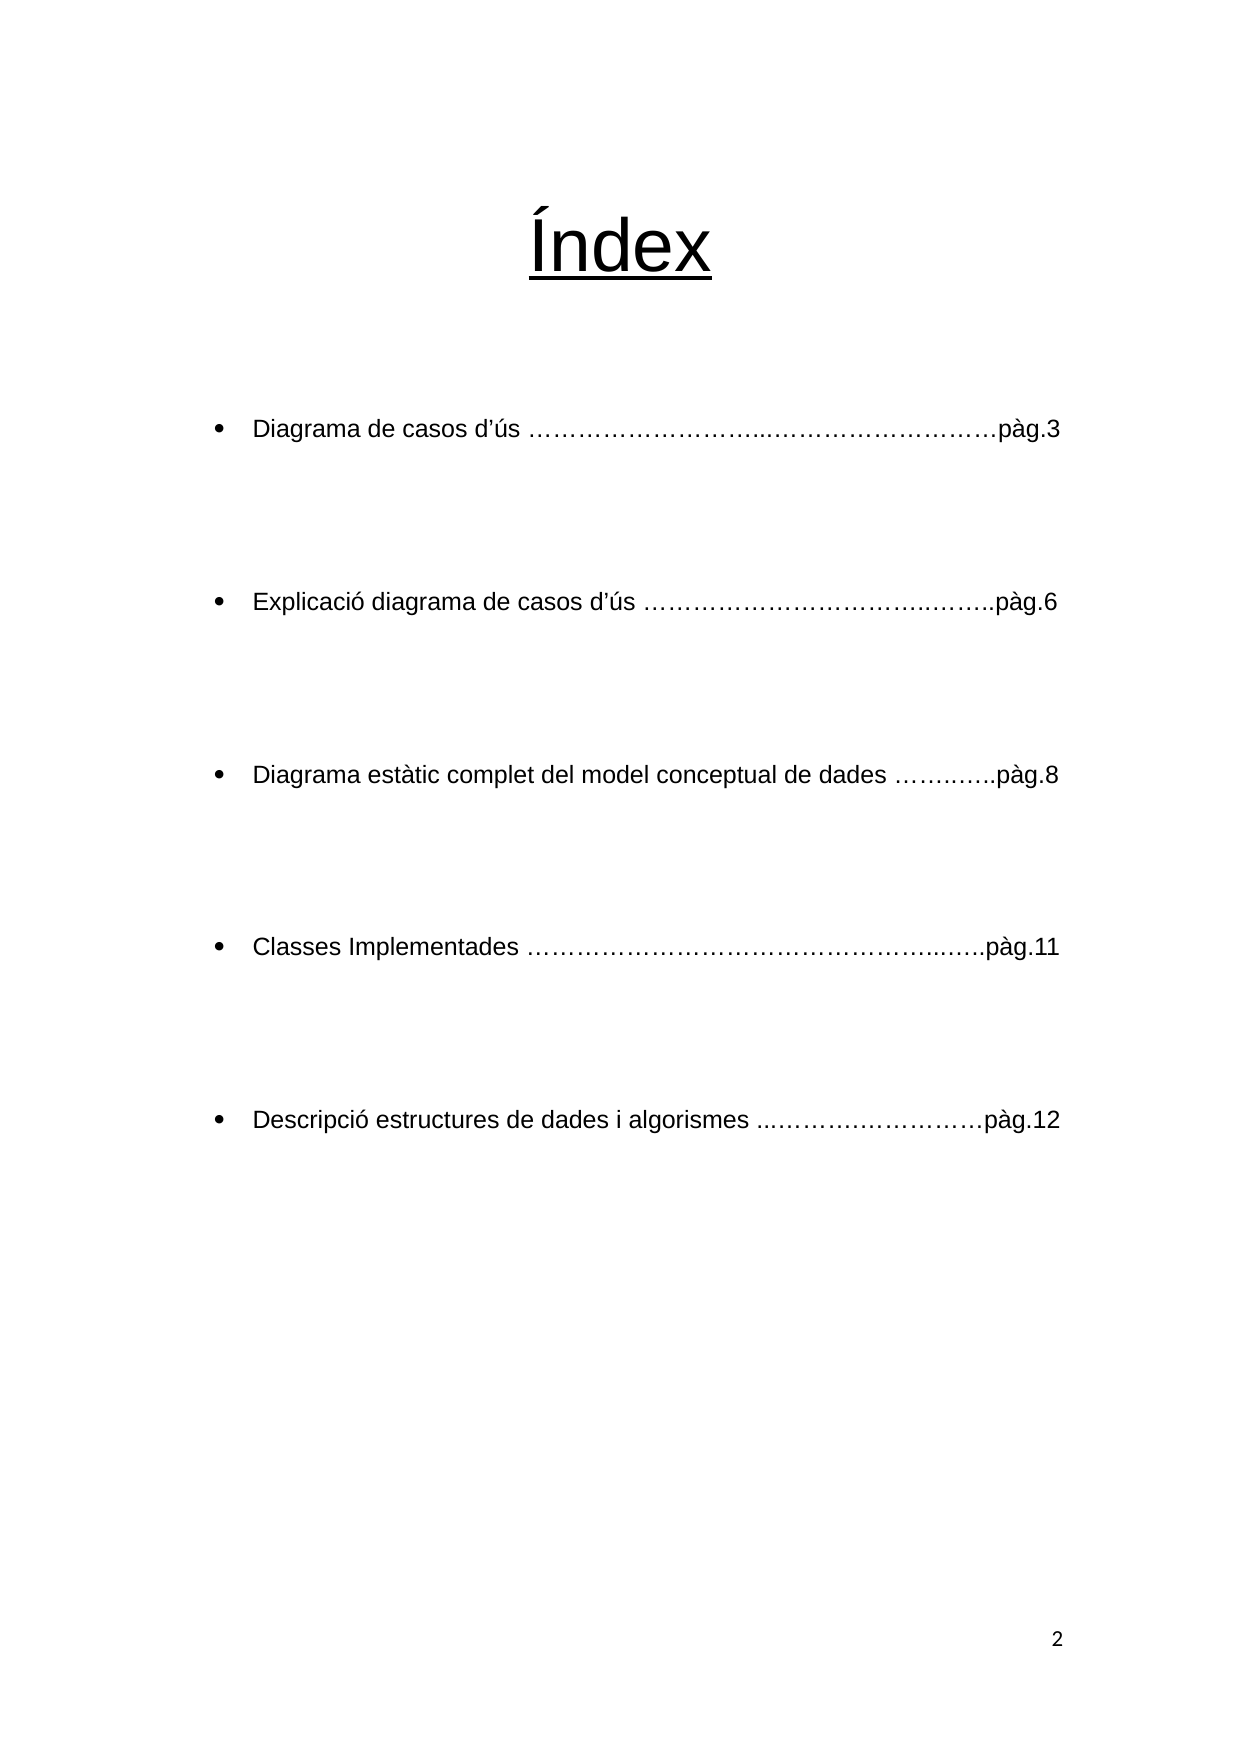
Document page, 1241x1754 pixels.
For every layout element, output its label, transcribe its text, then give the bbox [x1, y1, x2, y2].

text Índex [177, 201, 1063, 288]
list Explicació diagrama de casos d’ús ……………………………..……..pàg.6 [215, 587, 1063, 616]
list Diagrama estàtic complet del model conceptual de dades ……..…..pàg.8 [215, 759, 1063, 788]
list Descripció estructures de dades i algorismes ...……….……………pàg.12 [215, 1105, 1063, 1134]
list Classes Implementades …………………………………………...…..pàg.11 [215, 932, 1063, 961]
list Diagrama de casos d’ús ………………………...………………………pàg.3 [215, 414, 1063, 443]
